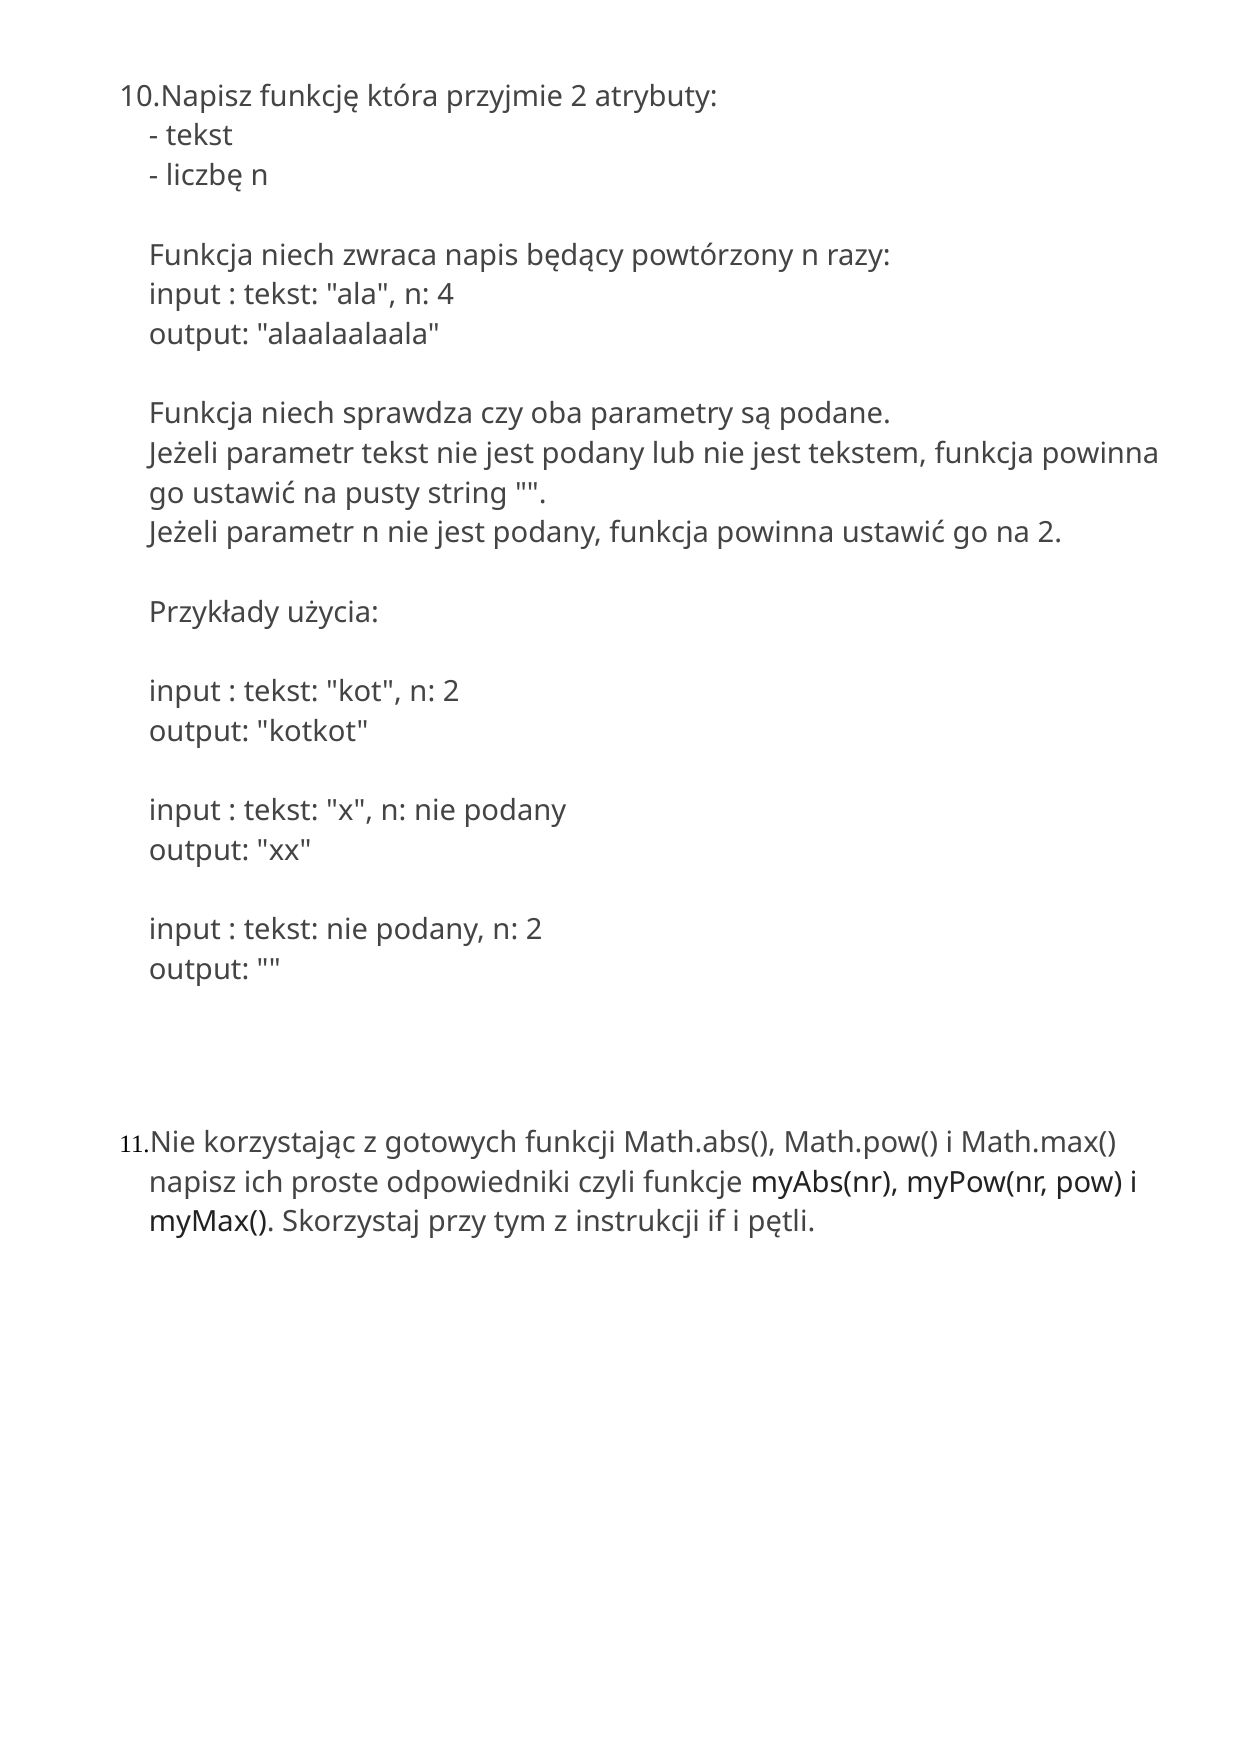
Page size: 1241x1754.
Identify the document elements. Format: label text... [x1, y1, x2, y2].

list Nie korzystając z gotowych funkcji Math.abs(), Math.pow() i Math.max() napisz ich proste odpowiedniki czyli funkcje myAbs(nr), myPow(nr, pow) i myMax(). Skorzystaj przy tym z instrukcji if i pętli. [119, 1121, 1165, 1240]
list Napisz funkcję która przyjmie 2 atrybuty: - tekst - liczbę n Funkcja niech zwraca napis będący powtórzony n razy: input : tekst: "ala", n: 4 output: "alaalaalaala" Funkcja niech sprawdza czy oba parametry są podane. Jeżeli parametr tekst nie jest podany lub nie jest tekstem, funkcja powinna go ustawić na pusty string "". Jeżeli parametr n nie jest podany, funkcja powinna ustawić go na 2. Przykłady użycia: input : tekst: "kot", n: 2 output: "kotkot" input : tekst: "x", n: nie podany output: "xx" input : tekst: nie podany, n: 2 output: "" [119, 75, 1165, 988]
